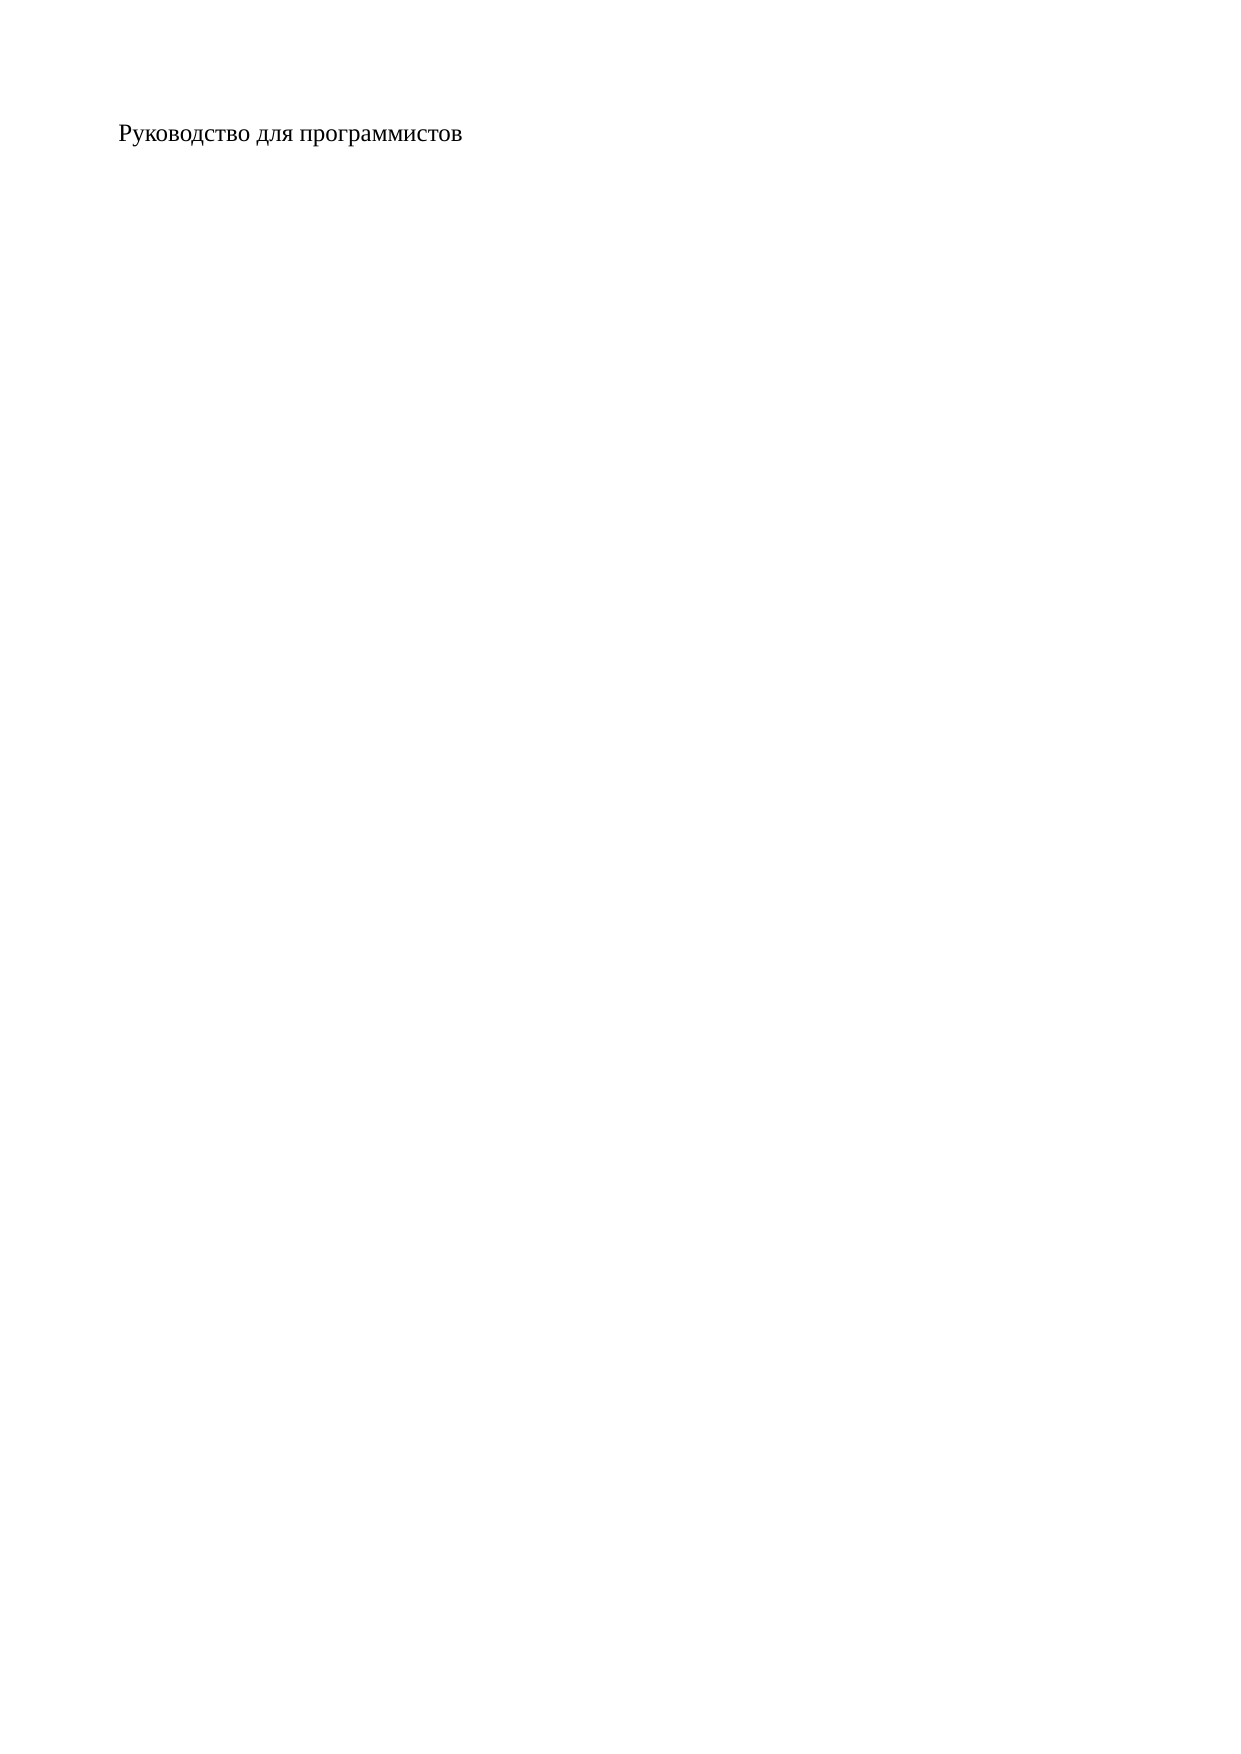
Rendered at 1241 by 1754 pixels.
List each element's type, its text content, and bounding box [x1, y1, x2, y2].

text Руководство для программистов [118, 118, 1122, 147]
